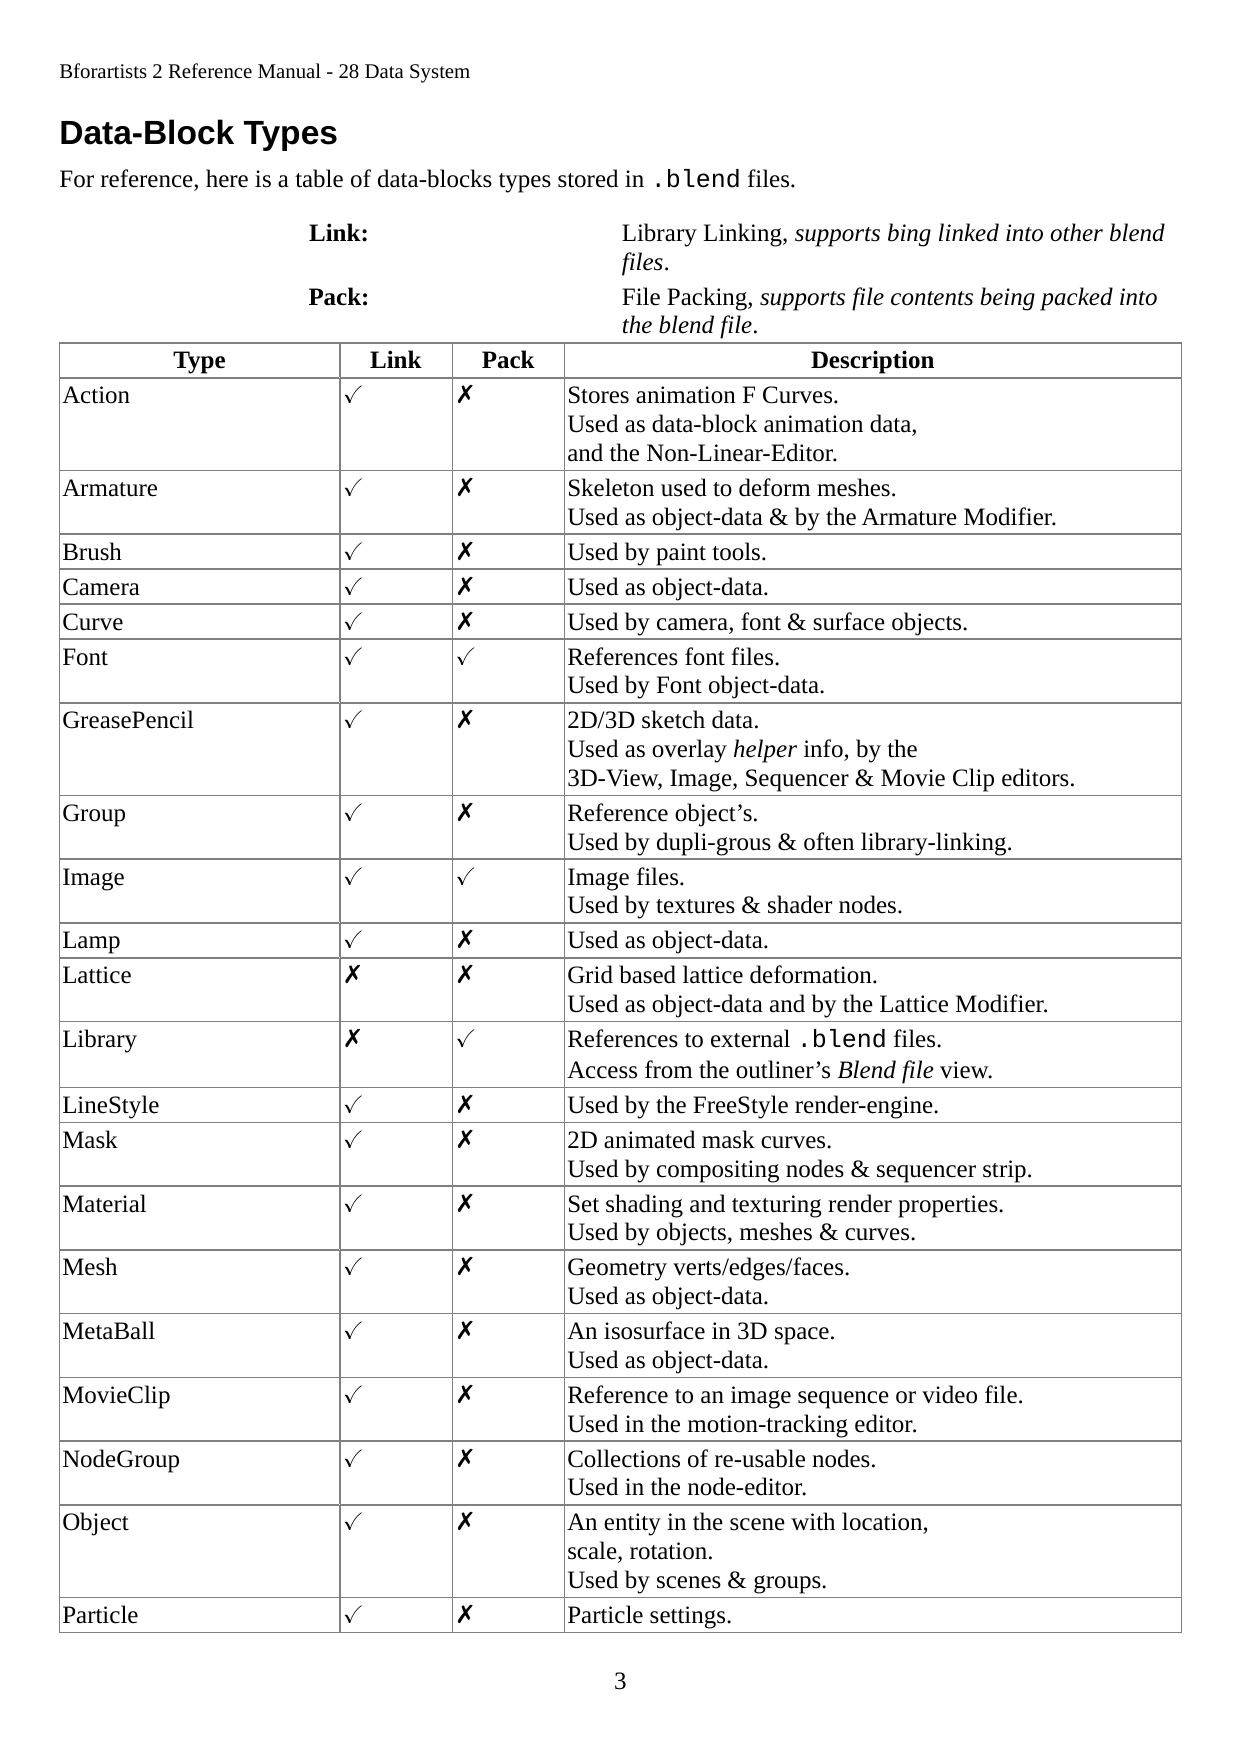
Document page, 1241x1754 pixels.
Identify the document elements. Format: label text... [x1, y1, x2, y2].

table_cell An entity in the scene with location, scale, rotation. Used by scenes & groups. [565, 1506, 1181, 1597]
table_cell GreasePencil [60, 704, 339, 794]
text For reference, here is a table of data-blocks types stored in .blend files. [59, 164, 1181, 194]
table_cell LineStyle [60, 1088, 339, 1122]
table_cell Lamp [60, 924, 339, 957]
table_cell ✗ [453, 1442, 564, 1504]
table_cell File Packing, supports file contents being packed into the blend file. [619, 279, 1181, 342]
table_cell Particle settings. [565, 1598, 1181, 1632]
table_cell ✓ [341, 640, 452, 702]
table_cell Curve [60, 605, 339, 638]
table_cell ✓ [341, 1187, 452, 1249]
table_cell MovieClip [60, 1378, 339, 1440]
table_cell Stores animation F Curves. Used as data-block animation data, and the Non-Linear-Editor. [565, 379, 1181, 469]
table_cell 2D animated mask curves. Used by compositing nodes & sequencer strip. [565, 1123, 1181, 1185]
table_cell ✓ [453, 860, 564, 922]
table_cell Geometry verts/edges/faces. Used as object-data. [565, 1251, 1181, 1313]
table_cell ✗ [453, 605, 564, 638]
table_cell ✓ [341, 570, 452, 603]
table_cell MetaBall [60, 1314, 339, 1377]
table_cell Skeleton used to deform meshes. Used as object-data & by the Armature Modifier. [565, 471, 1181, 533]
table_cell Mask [60, 1123, 339, 1185]
table_cell ✗ [453, 570, 564, 603]
table_cell ✗ [453, 379, 564, 469]
table_cell ✗ [453, 1187, 564, 1249]
table_cell ✓ [341, 860, 452, 922]
table_cell Image files. Used by textures & shader nodes. [565, 860, 1181, 922]
table_cell ✗ [453, 796, 564, 858]
table_cell Used as object-data. [565, 924, 1181, 957]
table_cell References to external .blend files. Access from the outliner’s Blend file view. [565, 1022, 1181, 1087]
table_cell Brush [60, 535, 339, 568]
table_cell ✗ [453, 471, 564, 533]
table_cell Object [60, 1506, 339, 1597]
table_cell ✗ [453, 1123, 564, 1185]
table_header Link [341, 344, 452, 377]
table_cell ✓ [341, 924, 452, 957]
table_cell ✓ [341, 605, 452, 638]
table_cell ✓ [341, 379, 452, 469]
table_cell ✓ [341, 1442, 452, 1504]
table_cell ✓ [341, 704, 452, 794]
table_header Link: [59, 215, 619, 279]
table_header Type [60, 344, 339, 377]
subtitle Data-Block Types [59, 113, 1181, 151]
table_cell Lattice [60, 959, 339, 1021]
table_cell ✗ [453, 1088, 564, 1122]
table_cell Particle [60, 1598, 339, 1632]
table_cell ✗ [341, 1022, 452, 1087]
table_cell ✓ [341, 535, 452, 568]
table_cell Action [60, 379, 339, 469]
table_cell Material [60, 1187, 339, 1249]
table_cell ✓ [341, 1088, 452, 1122]
table_cell Pack: [59, 279, 619, 342]
table_cell References font files. Used by Font object-data. [565, 640, 1181, 702]
table_cell Used as object-data. [565, 570, 1181, 603]
table_cell ✗ [453, 1378, 564, 1440]
table_cell Set shading and texturing render properties. Used by objects, meshes & curves. [565, 1187, 1181, 1249]
table_cell ✗ [453, 1506, 564, 1597]
table_cell ✗ [453, 535, 564, 568]
table_cell ✓ [341, 1506, 452, 1597]
table_cell ✓ [341, 1251, 452, 1313]
table_cell ✓ [341, 471, 452, 533]
table_cell NodeGroup [60, 1442, 339, 1504]
table_cell Image [60, 860, 339, 922]
table_header Pack [453, 344, 564, 377]
table_cell ✗ [341, 959, 452, 1021]
table_cell Grid based lattice deformation. Used as object-data and by the Lattice Modifier. [565, 959, 1181, 1021]
table_cell ✓ [453, 1022, 564, 1087]
table_cell Camera [60, 570, 339, 603]
table_cell ✗ [453, 959, 564, 1021]
table_cell ✓ [341, 1378, 452, 1440]
table_cell Font [60, 640, 339, 702]
table_cell Armature [60, 471, 339, 533]
table_cell Reference to an image sequence or video file. Used in the motion-tracking editor. [565, 1378, 1181, 1440]
table_cell Used by the FreeStyle render-engine. [565, 1088, 1181, 1122]
table_cell ✓ [453, 640, 564, 702]
table_cell ✓ [341, 1123, 452, 1185]
table_cell Mesh [60, 1251, 339, 1313]
table_cell ✓ [341, 796, 452, 858]
table_cell An isosurface in 3D space. Used as object-data. [565, 1314, 1181, 1377]
table_cell Group [60, 796, 339, 858]
table_cell Collections of re-usable nodes. Used in the node-editor. [565, 1442, 1181, 1504]
table_cell ✗ [453, 1251, 564, 1313]
table_cell Library [60, 1022, 339, 1087]
table_cell ✗ [453, 1598, 564, 1632]
table_cell 2D/3D sketch data. Used as overlay helper info, by the 3D-View, Image, Sequencer & Movie Clip editors. [565, 704, 1181, 794]
table_cell ✗ [453, 1314, 564, 1377]
table_header Library Linking, supports bing linked into other blend files. [619, 215, 1181, 279]
table_cell ✗ [453, 704, 564, 794]
table_cell ✓ [341, 1598, 452, 1632]
table_cell Used by camera, font & surface objects. [565, 605, 1181, 638]
table_cell Used by paint tools. [565, 535, 1181, 568]
table_cell Reference object’s. Used by dupli-grous & often library-linking. [565, 796, 1181, 858]
table_cell ✗ [453, 924, 564, 957]
table_cell ✓ [341, 1314, 452, 1377]
table_header Description [565, 344, 1181, 377]
